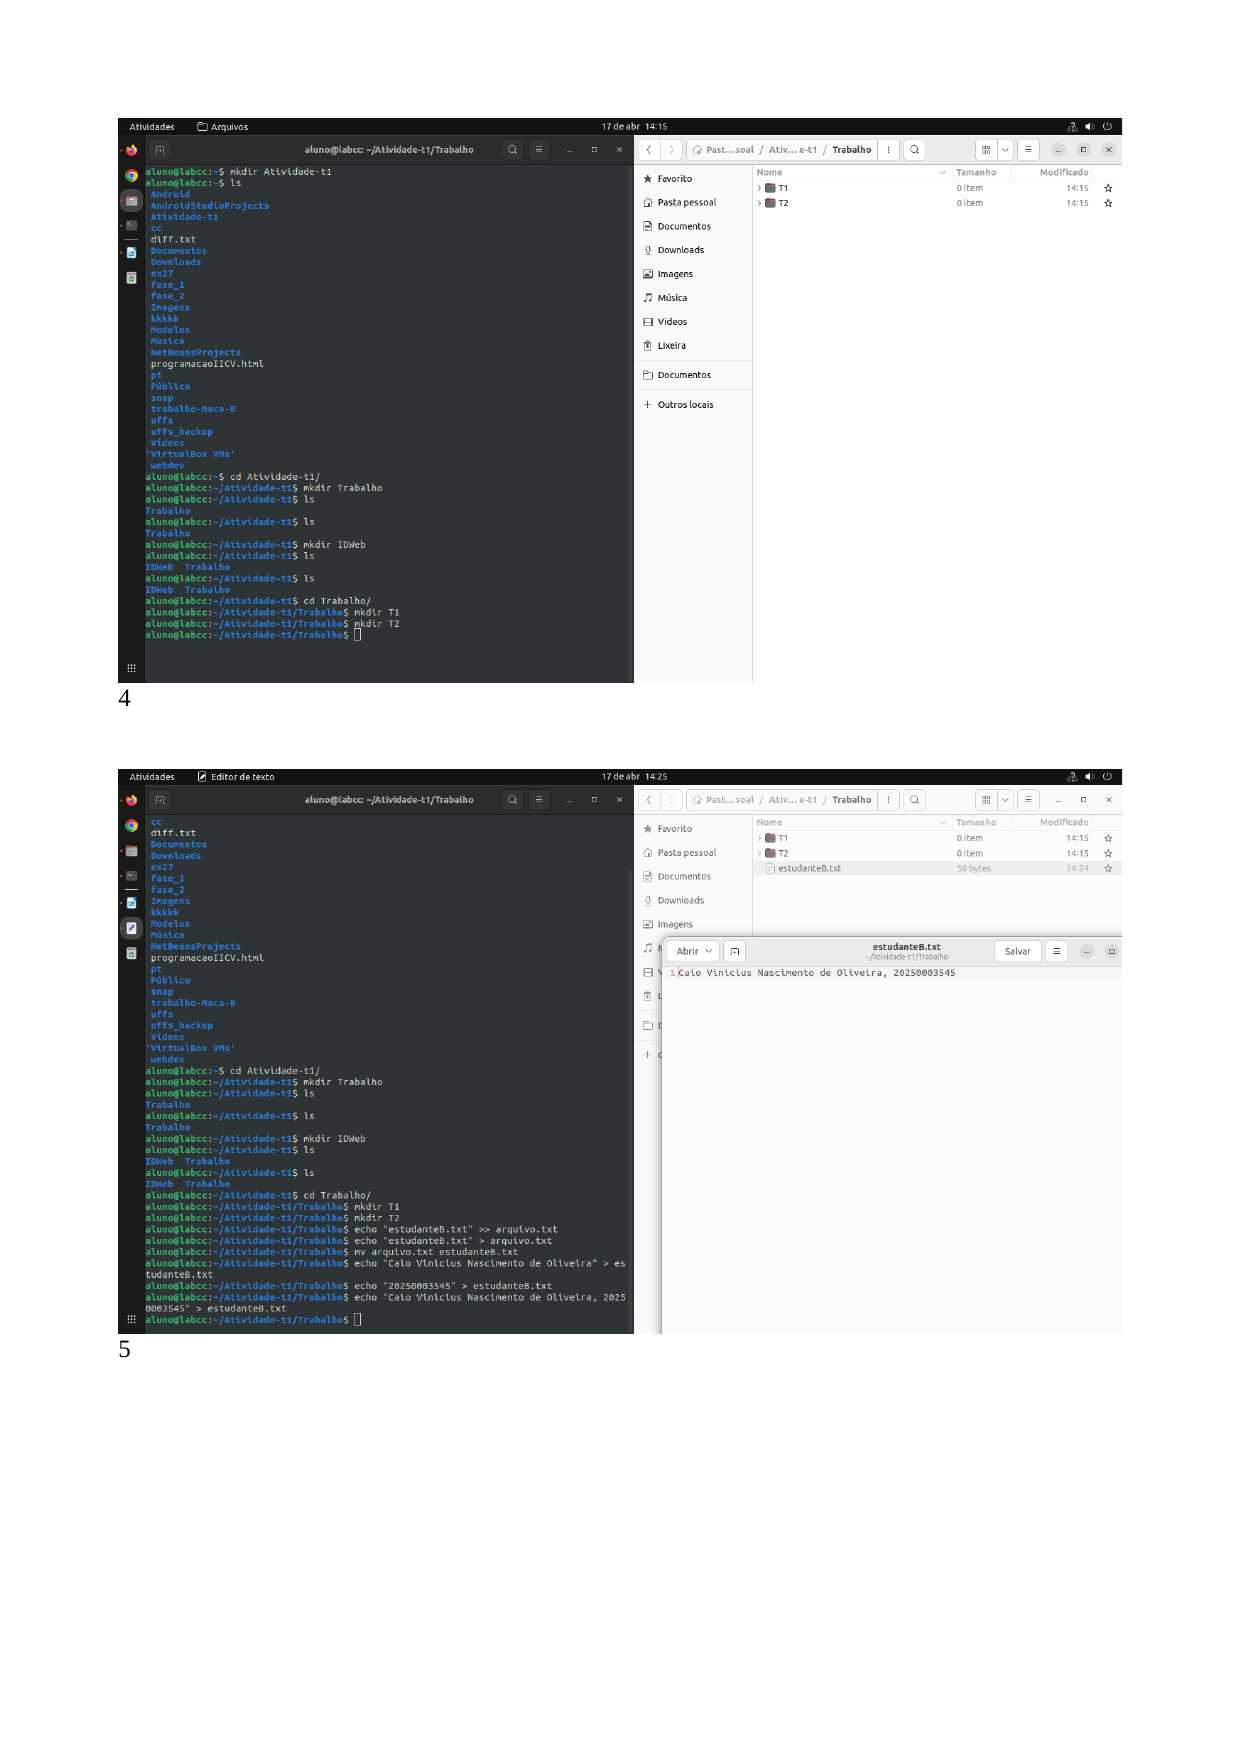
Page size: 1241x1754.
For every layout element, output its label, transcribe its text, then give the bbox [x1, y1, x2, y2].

picture [118, 769, 1123, 1334]
text 4 [118, 683, 1122, 712]
picture [118, 118, 1123, 683]
text 5 [118, 1334, 1122, 1362]
